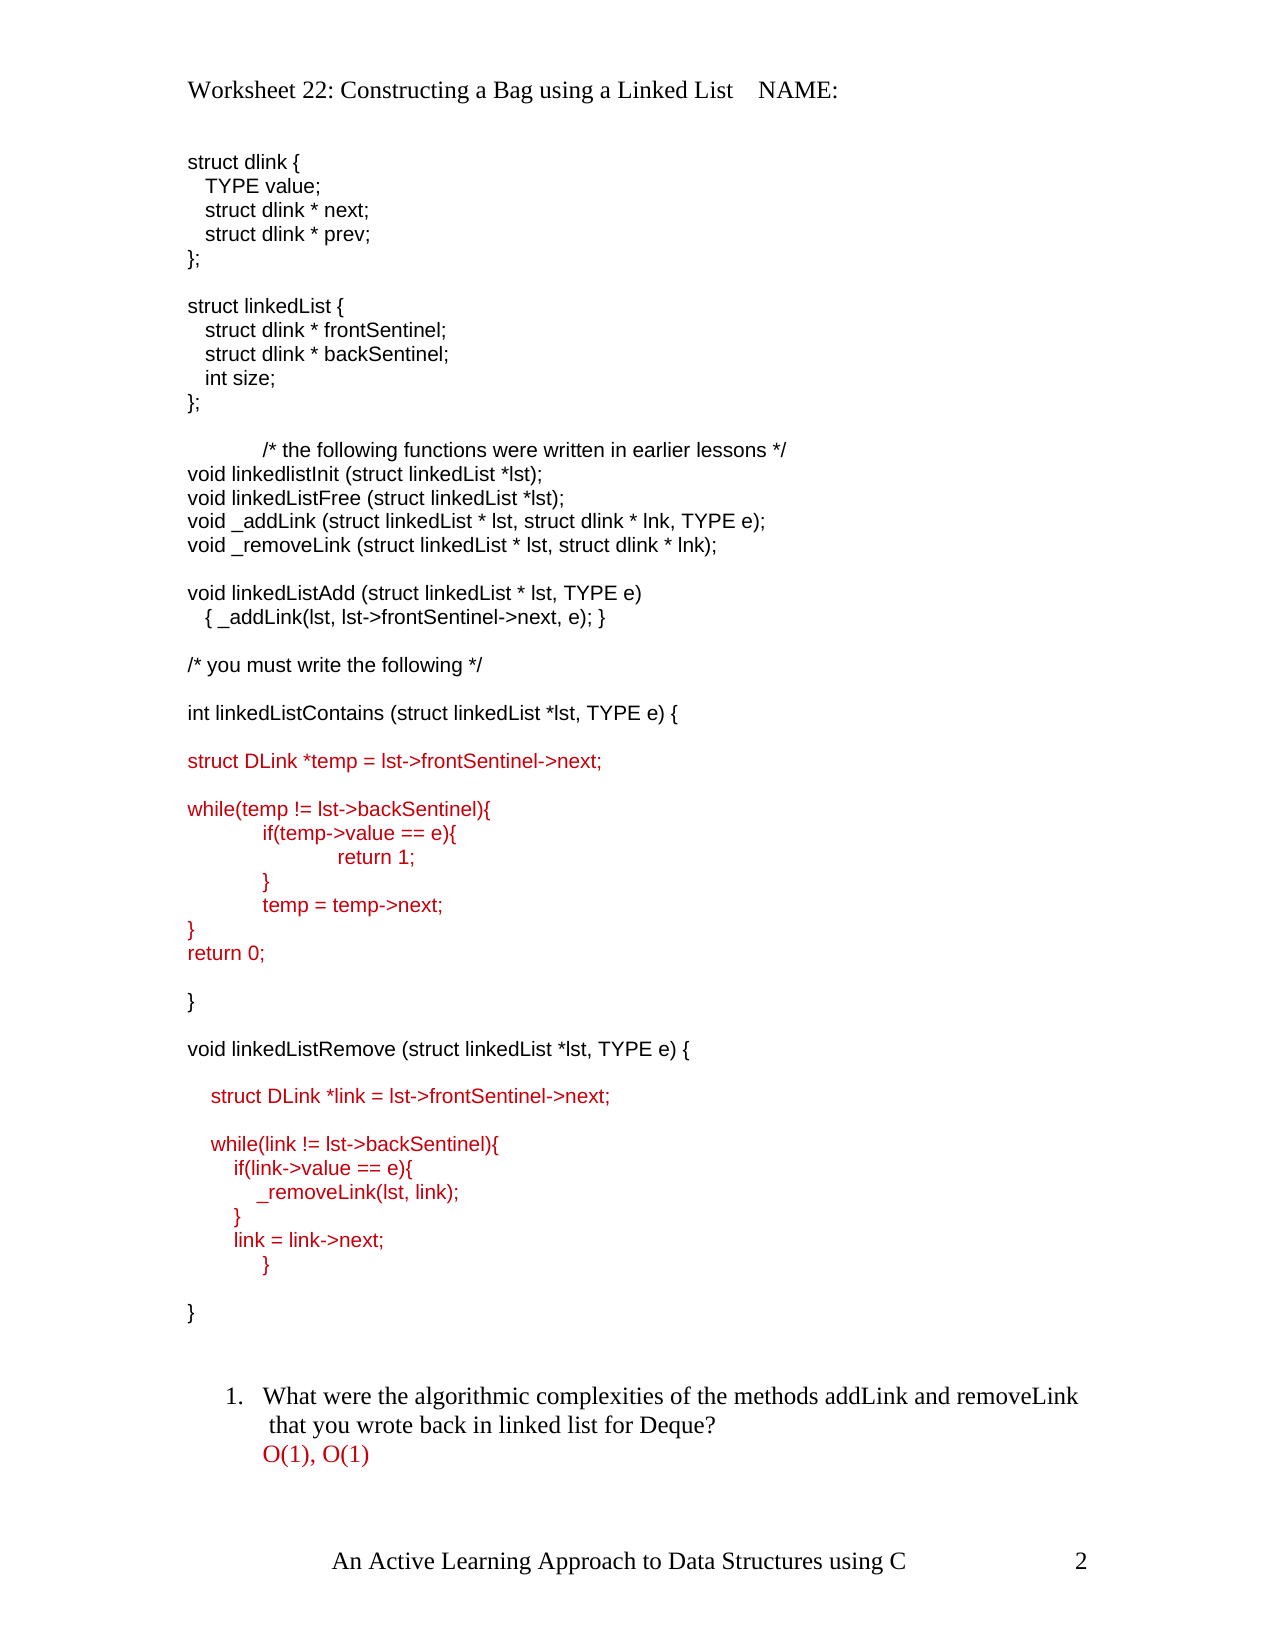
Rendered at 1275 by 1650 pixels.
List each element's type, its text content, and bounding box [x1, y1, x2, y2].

text struct linkedList { [187, 294, 1087, 318]
text void linkedListAdd (struct linkedList * lst, TYPE e) [187, 581, 1087, 605]
text struct DLink *temp = lst->frontSentinel->next; [187, 749, 1087, 773]
text link = link->next; [187, 1228, 1087, 1252]
text struct dlink * next; [187, 198, 1087, 222]
text int size; [187, 366, 1087, 389]
text } [187, 1204, 1087, 1228]
text }; [187, 246, 1087, 270]
text } [187, 869, 1087, 893]
text void linkedListFree (struct linkedList *lst); [187, 485, 1087, 509]
text void linkedlistInit (struct linkedList *lst); [187, 461, 1087, 485]
text /* the following functions were written in earlier lessons */ [187, 437, 1087, 461]
list O(1), O(1) [225, 1439, 1087, 1468]
text } [187, 1300, 1087, 1324]
text int linkedListContains (struct linkedList *lst, TYPE e) { [187, 701, 1087, 725]
text void _addLink (struct linkedList * lst, struct dlink * lnk, TYPE e); [187, 509, 1087, 533]
text } [187, 1252, 1087, 1276]
text if(link->value == e){ [187, 1156, 1087, 1180]
text /* you must write the following */ [187, 653, 1087, 677]
text void linkedListRemove (struct linkedList *lst, TYPE e) { [187, 1036, 1087, 1060]
text while(temp != lst->backSentinel){ [187, 797, 1087, 821]
text struct dlink * prev; [187, 222, 1087, 246]
text _removeLink(lst, link); [187, 1180, 1087, 1204]
text } [187, 917, 1087, 941]
text { _addLink(lst, lst->frontSentinel->next, e); } [187, 605, 1087, 629]
text struct dlink * backSentinel; [187, 342, 1087, 366]
text return 1; [187, 845, 1087, 869]
text }; [187, 389, 1087, 413]
list that you wrote back in linked list for Deque? [225, 1410, 1087, 1439]
text temp = temp->next; [187, 893, 1087, 917]
text struct dlink { [187, 150, 1087, 174]
text struct DLink *link = lst->frontSentinel->next; [187, 1084, 1087, 1108]
text struct dlink * frontSentinel; [187, 318, 1087, 342]
text while(link != lst->backSentinel){ [187, 1132, 1087, 1156]
list What were the algorithmic complexities of the methods addLink and removeLink [225, 1381, 1087, 1410]
text } [187, 988, 1087, 1012]
text void _removeLink (struct linkedList * lst, struct dlink * lnk); [187, 533, 1087, 557]
text return 0; [187, 941, 1087, 964]
text TYPE value; [187, 174, 1087, 198]
text if(temp->value == e){ [187, 821, 1087, 845]
